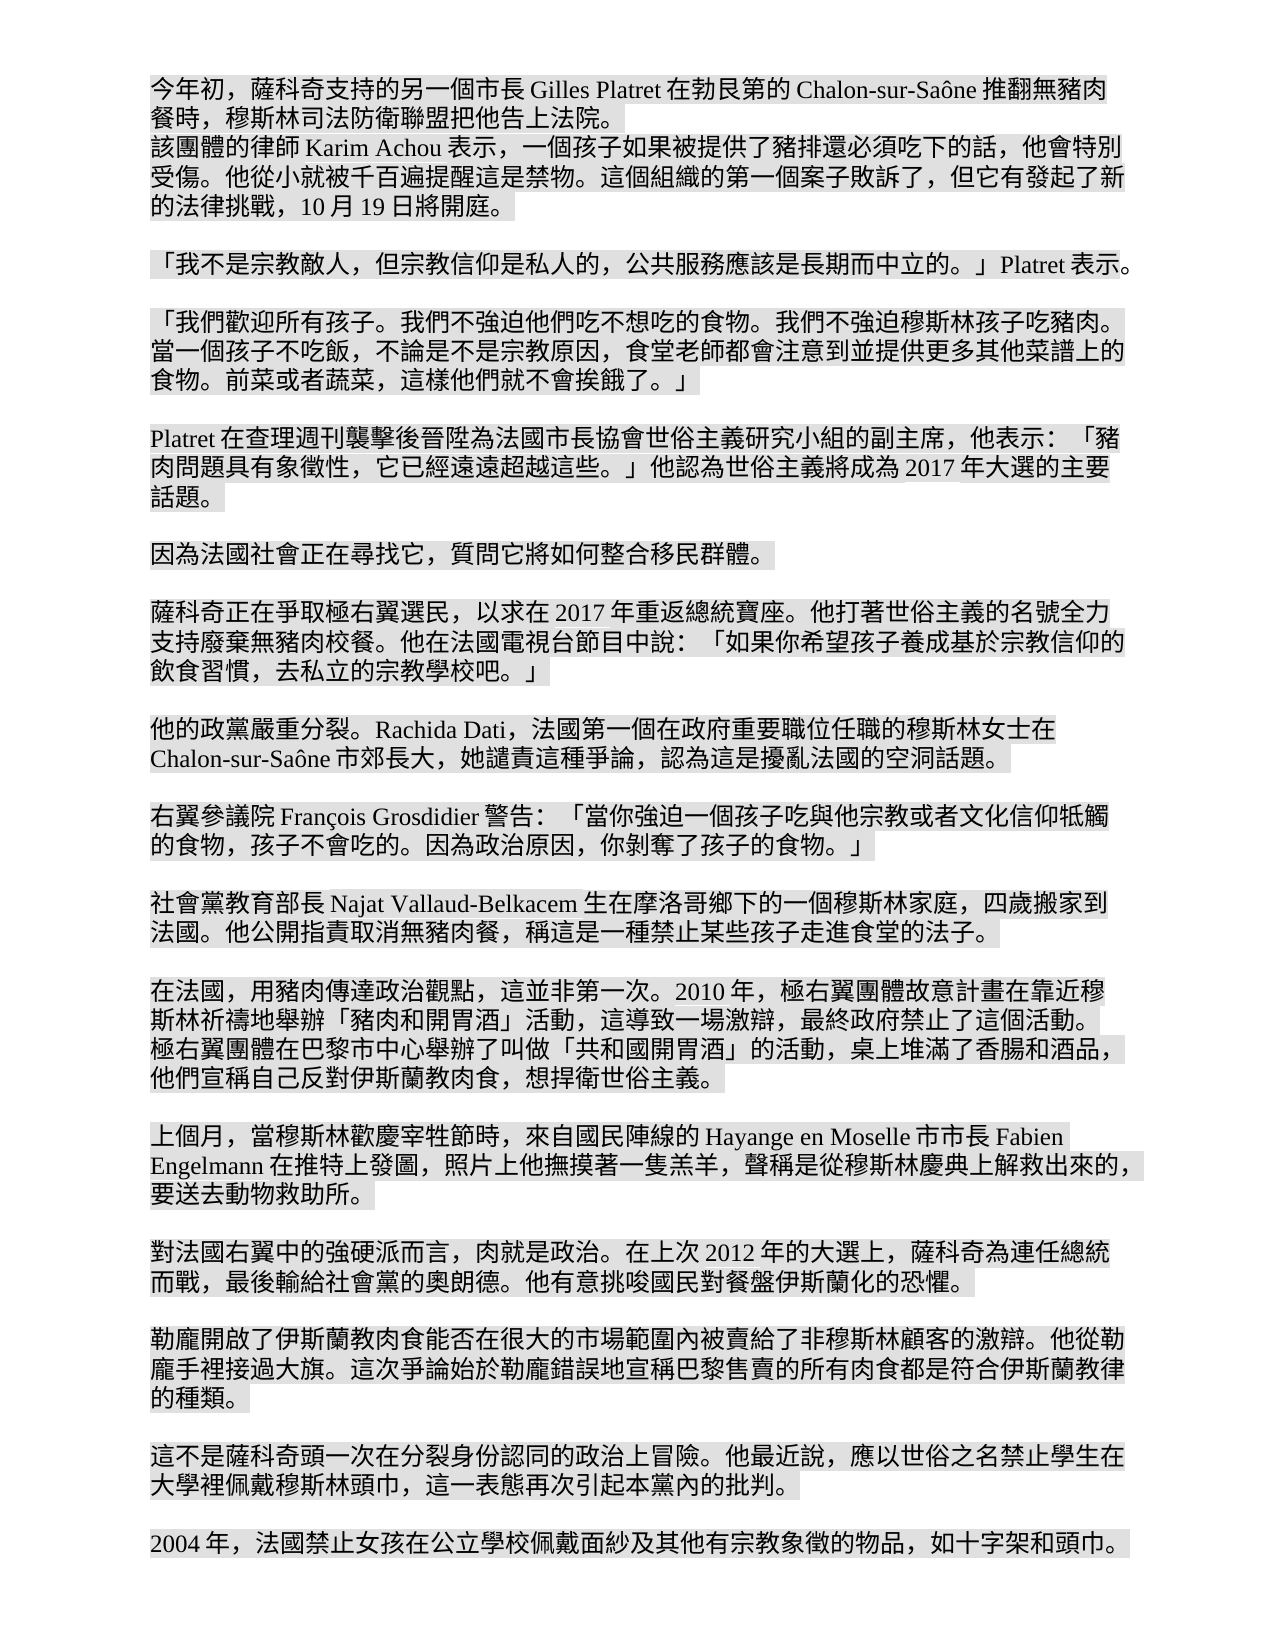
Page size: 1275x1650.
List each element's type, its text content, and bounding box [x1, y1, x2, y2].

text 10月13日，衛報上刊登一篇文章，講述法國政客如何高舉世俗主義大旗，強迫穆斯林兒童吃豬肉。當時讀完覺得法國政客的作為完全符合恐怖攻擊的定義："為達成宗教，政治或意識形態上的目的而故意攻擊平民"。更可惡的是，這些攻擊者非但沒有以自身性命為代價，反而處在安全的位置上特續獲取政治利益。然而這樣大規模持續性的恐怖活動竟沒有全世界的"主流媒體"爭相報導，直到一個月後發生了符合"主流"所定義的恐怖攻擊，新聞才大肆報導，廣博同情。原來在"主流"的眼裡，有些平民比其它平民更平民! (以下附原文網址及翻譯) 衛報原文：http://www.theguardian.com/world/2015/oct/13/pork-school-dinners-france-secularism-children-religious-intolerance 觀察者網翻譯：http://www.guancha.cn/AngeliqueChrisafis/2015_11_10_340699_s.shtml 作者： Angelique Chrisafis Pork or nothing: how school dinners are dividing France 豬肉餐撕裂法國 住在巴黎附近小鎮上的法國護士Aïcha Tabbakhe給學校孩子們填寫就餐表時犯了難。原本標註誰是穆斯林因而不吃豬肉的小格子不見了。 「我很困惑，給市政廳打電話，卻被告知從現在起，表格就是這樣的。」她說：「要麼吃豬肉，要麼餓肚子。」 對女士能否戴頭巾的爭論在法國持續多年後，豬肉又成了這個國家關於國家形象和伊斯蘭教地位激烈爭論的新戰場。右翼政治家利用學校的「培根+肉腸」餐來教育孩子們如何做個法國人。 法庭上鬥智慧鬥法，政壇上惡語相向。抗議者警告道，充滿爭議的菜譜改動向穆斯林和猶太孩子傳遞了這樣一個信息：要想成為一個真正的法國人，必須吃烤豬肉。 政治家們圍繞學校餐盤裡的火腿打得不可開交，他們就法國世俗主義的真義和《查理週刊》恐怖襲擊後世俗主義是否被右翼綁架和歪曲而激烈爭吵。 Tabbakhe的家鄉Chilly-Mazarin是L'Essonne省一個只有兩萬人的小鎮，緊鄰巴黎南部奧利機場。右翼市長們以世俗之名宣佈在學校食堂取消無豬肉餐，這剛剛在小鎮推行。 三十年來，Chilly-Mazarin給穆斯林和猶太孩子提供無豬肉餐。 可從11月起，事情開始起了變化。菜單上的餐食是芥末味烤豬肉和烤小胡瓜、斯特拉斯堡香腸和有機扁豆，或烤火腿意大利麵，於是那些出於宗教原因不吃豬肉的孩子們就只能吃配菜充飢了。 新市長Jean-Paul Beneytou來自薩科奇的右翼共和黨，他表示這是依照常識讓公共部門保持「中立」的做法。但很多家長、老師和左翼反對黨政治家則稱這是蓄意侮辱伊斯蘭教，在學校午餐上玩弄政治，這對孩子太殘酷了。 「對孩子的影響是最大的。」Tabbakhe說：「我的女兒才四歲，很難理解她是不吃豬肉的。她既沒有意識到這個，我們也不會談論它。我該怎麼告訴她呢？我努力直白地告訴她我們在家不吃豬肉。但她以為豬肉是一種甜點。」 「她說：『是，我吃了，很好吃。』如果不是這種可怕的情形，這本該很搞笑。她完全迷惑了，也感覺到氣氛不對。她在學校哭，說不想吃套餐。」 「我九歲的兒子和一個反對此舉的家長協會一起挨家挨戶請願，得到了很多憤怒的非穆斯林家長的簽名。他告訴我：『別擔心，媽媽。我不吃。』他本不用去擔心這些。學校就是一起學習生活的地方，和這些無關。現在我九歲的兒子開始問：『我為什麼與眾不同？』」 Tabbakhe每天早晨摘掉頭巾再去工作。按律法國公共部門人員，包括醫院職工，必須看起來保持中立，不能有外在的標示顯露宗教信仰。「有法律，我就依法。可那不合法。」 在過去八個月，一些右翼市長有關停止供應無豬肉校餐的決定受到了前總統薩科奇的大力支持，卻也激起了憤怒，導致民眾請願，甚至對簿公堂。 法國的校餐由市政廳提供，他們可以隨意做決定。和英國不同，在法國，公立學校不提供伊斯蘭教和猶太教律法規定的食物。 留下來吃午飯的穆斯林和猶太孩子和其他人吃一樣的肉。當某天有豬肉被端上餐桌，很多市政廳就會提供其他代替品，例如火雞香腸。 其他城鎮會提供素食。法國從來沒有要求提供伊斯蘭教和猶太教律法所規定的肉類。只吃伊斯蘭或猶太教義規定食物的孩子們或者回家吃午飯，或者去私立宗教學校。但現在，爭論在法國蔓延。 這場關於豬肉爭論的核心是法國的世俗主義原則是否被政治扭曲。法國是建立在教堂與國家嚴格分離的基礎上的，這一原則旨在讓所有個人信仰享有平等。 理論上，國家在宗教面前是中立的。只要這對公共秩序無害，所有人有各自信仰的自由。 自從一月的恐怖襲擊後，包括法國伊斯蘭極端分子槍擊諷刺雜誌《查理週刊》和一家巴黎猶太超市，造成17人身亡，於是世俗主義被政治集團頻頻用做應對社會頑疾的萬能答案。 襲擊後，社會黨總理瓦爾斯說，世俗主義現在是唯一重要的。從那以後，這個詞語經常被政府和政治家頌揚，最近語言學家投票將這個詞選作年度熱詞。 世俗主義曾經是左派的主張，如今在國民身份的辯論中，則受到右翼甚至是極右翼政黨國民陣線的推崇，他們批判任何被視為沒有法國性的事物，特別是用來針對伊斯蘭教，旨在將其從公共社會中驅逐出去。 這是一個旨在保護多元化的原則，但社會學家François Dubet最近警告稱，現在談論起世俗主義成了一種宣稱白人基督教法國的方式，這裡每個人分享一樣的價值觀和傳統，是表達我們不想要穆斯林的方式。 Jean-Louis Bianco領導一個被稱為「世俗主義瞭望台」的全國諮詢機構。他警告說對無豬肉校餐開展的混戰是將世俗主義政治化的典型事例。「為什麼要在沒問題的地方製造問題？」 「沒有其他地方像法國世俗主義一樣宣稱人們必須吃一樣的，穿一樣的，喝一樣的。」來自巴黎École Pratique des Hautes Études的宗教和國際關係歷史學家Valentine Zuber說： 「這是對世俗主義原則的扭曲。」 她警告說，世俗主義被當成阻礙法國文化融合的手段，「當這一原則不再是其所指時。」 Chilly-Mazarin並未遭遇社會矛盾。它有漂亮的市政廳，安靜的街道，社會保障住房不足五分之一。二戰後法國放棄殖民地後，大量移民自北非來。小鎮被一條通往巴黎的公路一分為二，不少人在建造熱潮中找到了工作。 居民們看重鄰里和睦。去年，社會黨市長被共和黨人取代。體育場外，公告欄裡張貼著國民陣線的海報——「這是我們的國家」。這提醒人們瑪麗娜‧勒龐的反移民政黨正在得勢。隨著其他政客爭取她的選民，她的論調開始強硬起來。 一個不願具名的當地校長表示：「世俗主義不是講豬肉。這是尊重其他宗教，不是說不要其他宗教。禁止無豬肉餐對我和我們的老師來說太困難了。學校是教孩子們不論是否有不同，都要尊重他人的。這毀了我們在學校所教的。」 「我八歲的兒子告訴我，媽媽，市長想要我吃豬肉。」Amina Ben Bouzian在托兒所工作。市長Beneytou說，這對孩子不會有壞處。「我們每個月提供三次豬肉，我不覺得這對孩子的健康有何影響。」 他說這個決定是為了能「和諧相處」。提供給每個人一樣的食物而不因為提供不同的餐食而被孤立是很重要的。 今年初，薩科奇支持的另一個市長Gilles Platret在勃艮第的Chalon-sur-Saône推翻無豬肉餐時，穆斯林司法防衛聯盟把他告上法院。 該團體的律師Karim Achou表示，一個孩子如果被提供了豬排還必須吃下的話，他會特別受傷。他從小就被千百遍提醒這是禁物。這個組織的第一個案子敗訴了，但它有發起了新的法律挑戰，10月19日將開庭。 「我不是宗教敵人，但宗教信仰是私人的，公共服務應該是長期而中立的。」Platret表示。 「我們歡迎所有孩子。我們不強迫他們吃不想吃的食物。我們不強迫穆斯林孩子吃豬肉。當一個孩子不吃飯，不論是不是宗教原因，食堂老師都會注意到並提供更多其他菜譜上的食物。前菜或者蔬菜，這樣他們就不會挨餓了。」 Platret在查理週刊襲擊後晉陞為法國市長協會世俗主義研究小組的副主席，他表示：「豬肉問題具有象徵性，它已經遠遠超越這些。」他認為世俗主義將成為2017年大選的主要話題。 因為法國社會正在尋找它，質問它將如何整合移民群體。 薩科奇正在爭取極右翼選民，以求在2017年重返總統寶座。他打著世俗主義的名號全力支持廢棄無豬肉校餐。他在法國電視台節目中說：「如果你希望孩子養成基於宗教信仰的飲食習慣，去私立的宗教學校吧。」 他的政黨嚴重分裂。Rachida Dati，法國第一個在政府重要職位任職的穆斯林女士在Chalon-sur-Saône市郊長大，她譴責這種爭論，認為這是擾亂法國的空洞話題。 右翼參議院François Grosdidier警告：「當你強迫一個孩子吃與他宗教或者文化信仰牴觸的食物，孩子不會吃的。因為政治原因，你剝奪了孩子的食物。」 社會黨教育部長Najat Vallaud-Belkacem生在摩洛哥鄉下的一個穆斯林家庭，四歲搬家到法國。他公開指責取消無豬肉餐，稱這是一種禁止某些孩子走進食堂的法子。 在法國，用豬肉傳達政治觀點，這並非第一次。2010年，極右翼團體故意計畫在靠近穆斯林祈禱地舉辦「豬肉和開胃酒」活動，這導致一場激辯，最終政府禁止了這個活動。 極右翼團體在巴黎市中心舉辦了叫做「共和國開胃酒」的活動，桌上堆滿了香腸和酒品，他們宣稱自己反對伊斯蘭教肉食，想捍衛世俗主義。 上個月，當穆斯林歡慶宰牲節時，來自國民陣線的Hayange en Moselle市市長Fabien Engelmann在推特上發圖，照片上他撫摸著一隻羔羊，聲稱是從穆斯林慶典上解救出來的，要送去動物救助所。 對法國右翼中的強硬派而言，肉就是政治。在上次2012年的大選上，薩科奇為連任總統而戰，最後輸給社會黨的奧朗德。他有意挑唆國民對餐盤伊斯蘭化的恐懼。 勒龐開啟了伊斯蘭教肉食能否在很大的市場範圍內被賣給了非穆斯林顧客的激辯。他從勒龐手裡接過大旗。這次爭論始於勒龐錯誤地宣稱巴黎售賣的所有肉食都是符合伊斯蘭教律的種類。 這不是薩科奇頭一次在分裂身份認同的政治上冒險。他最近說，應以世俗之名禁止學生在大學裡佩戴穆斯林頭巾，這一表態再次引起本黨內的批判。 2004年，法國禁止女孩在公立學校佩戴面紗及其他有宗教象徵的物品，如十字架和頭巾。但最近關於禁止女學生穿黑色長裙的事件揭露了涉及歧視和學校的緊張關係。 今年早些時候，一個住在Charleville-Mézières的15歲女孩因為穿上黑色長裙而兩次被逐出學校，理由是太過顯著的宗教性。這激起了網上的標籤討論：「我穿裙子因為我喜歡。」 CCIF伊斯蘭恐懼症機構表示，自2014年以來，至少有130名學生因為穿著被認為太公開顯示其宗教性而給攆出了教室，主要都是黑色長裙。它的發言人Yasser Louati表示，這顯示了一種針對穆斯林的歇斯底里症，總體上這對社會沒有好處。 他提到了豬肉校餐問題：「這是右翼故意採取的新政策，以便讓關於國家身份問題的公開討論在法國持續下去。我在這裡出生、這裡長大，之前我從未聽說過給不吃豬肉的穆斯林和猶太孩子提供不同校餐存在什麼問題。」 回到Chilly-Mazarin，出生在尼斯的Anouar Briki從事建築業，他在考慮如何告訴六歲和九歲的女兒怎麼樣去應對學校食堂不再提供無豬肉餐。 「我只能用不會嚇到他們的方式來解釋這一切。」他說：「以前，他們和其他朋友一起正常就餐，但現在他們不得不舉手說，不，我們不要吃一樣的食物。我們甚至沒有要求吃穆斯林餐。父母們僅僅希望孩子們能吃不含豬肉的飯。」 他為什麼會覺得這有點大驚小怪？「可能政治家覺得法國身份是和豬肉相連的。但法國身份的內涵遠遠不止這些。但是，根據調查，法國人最喜歡吃的是蒸粗麥粉。所以我們也別在本沒有分歧的廚房裡製造分歧了。」 [150, 75, 1125, 1558]
